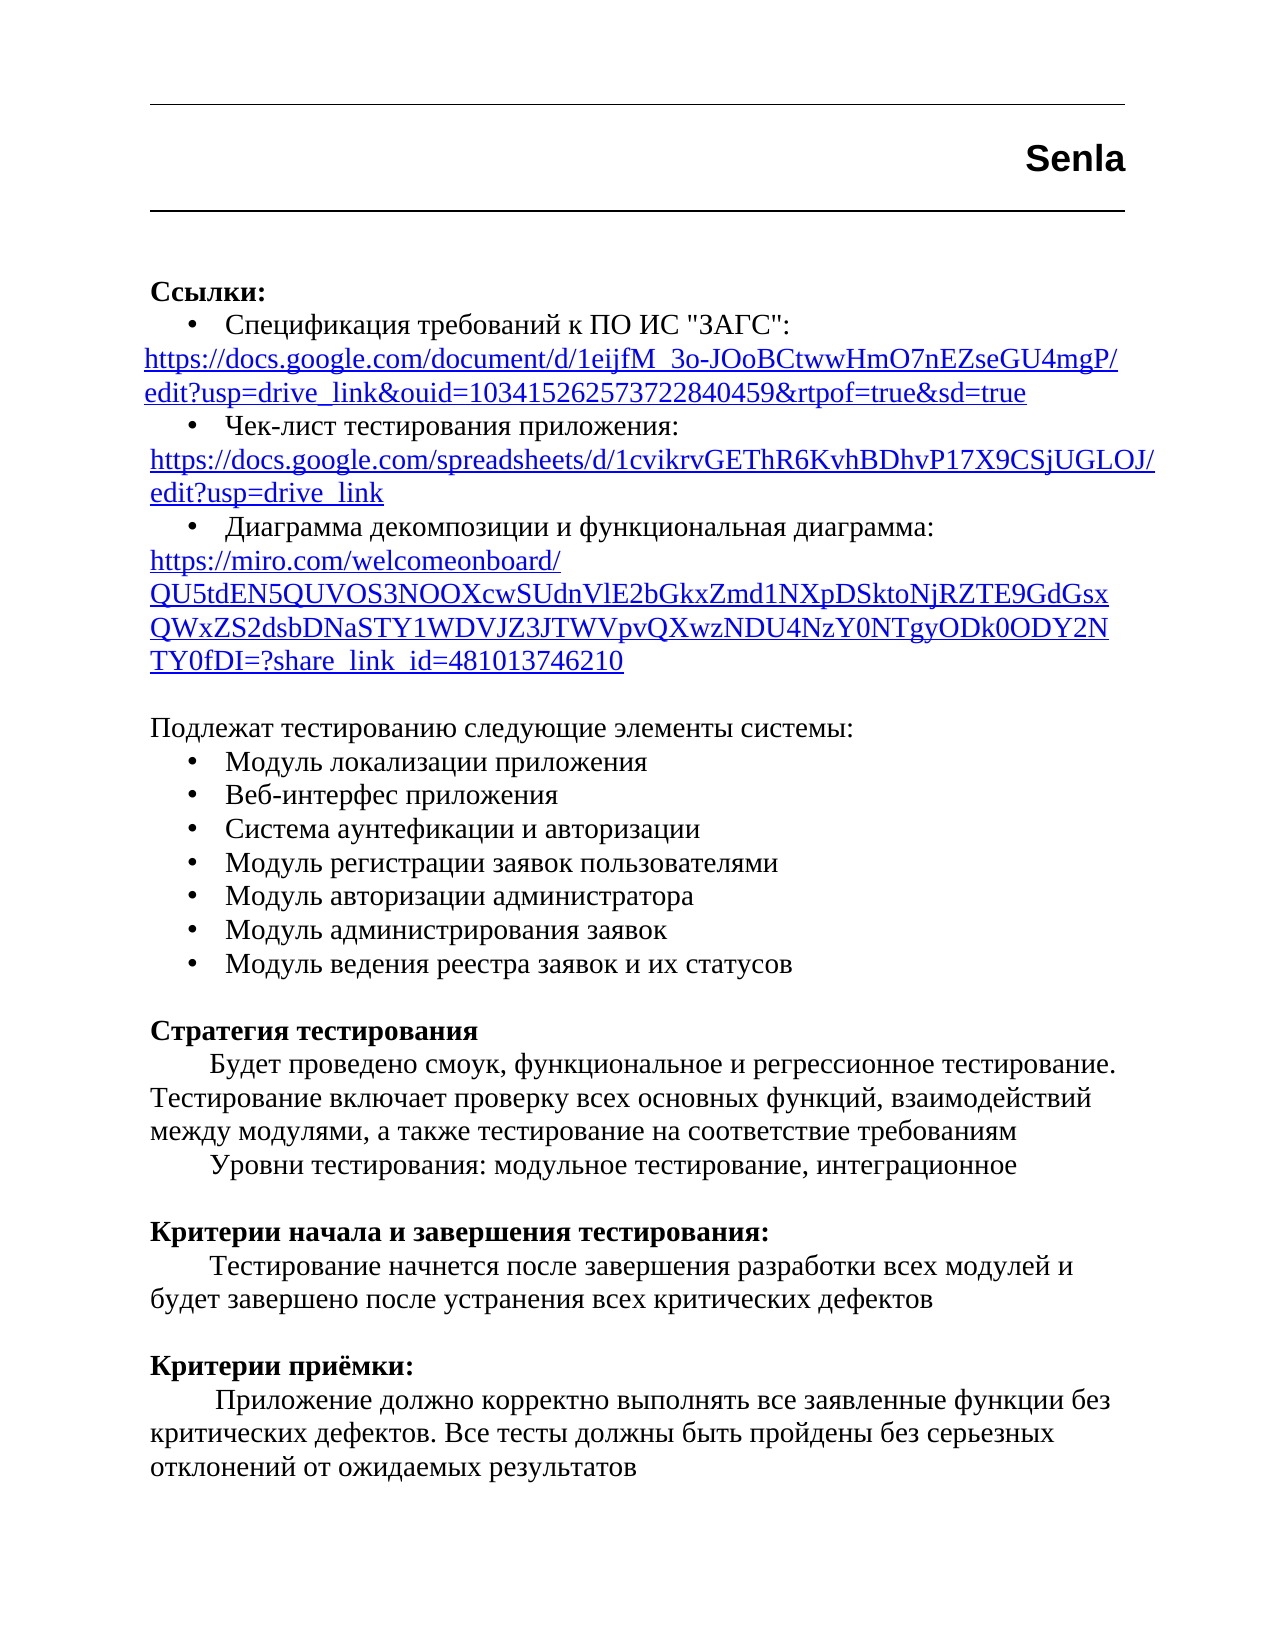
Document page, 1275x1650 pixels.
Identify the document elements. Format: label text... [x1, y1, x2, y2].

list Спецификация требований к ПО ИС "ЗАГС": [187, 307, 1125, 341]
text https://docs.google.com/spreadsheets/d/1cvikrvGEThR6KvhBDhvP17X9CSjUGLOJ/edit?usp=drive_link [150, 442, 1190, 509]
list Модуль ведения реестра заявок и их статусов [187, 946, 1125, 979]
text Критерии начала и завершения тестирования: [150, 1214, 1125, 1248]
text Подлежат тестированию следующие элементы системы: [150, 710, 1125, 744]
text Ссылки: [150, 274, 1125, 307]
text https://miro.com/welcomeonboard/QU5tdEN5QUVOS3NOOXcwSUdnVlE2bGkxZmd1NXpDSktoNjRZTE9GdGsxQWxZS2dsbDNaSTY1WDVJZ3JTWVpvQXwzNDU4NzY0NTgyODk0ODY2NTY0fDI=?share_link_id=481013746210 [150, 543, 1125, 677]
list https://docs.google.com/document/d/1eijfM_3o-JOoBCtwwHmO7nEZseGU4mgP/edit?usp=drive_link&ouid=103415262573722840459&rtpof=true&sd=true [109, 341, 1166, 408]
text Приложение должно корректно выполнять все заявленные функции без критических дефектов. Все тесты должны быть пройдены без серьезных отклонений от ожидаемых результатов [150, 1382, 1125, 1482]
list Веб-интерфес приложения [187, 777, 1125, 811]
text Уровни тестирования: модульное тестирование, интеграционное [150, 1147, 1125, 1181]
list Модуль авторизации администратора [187, 878, 1125, 912]
text Будет проведено смоук, функциональное и регрессионное тестирование. Тестирование включает проверку всех основных функций, взаимодействий между модулями, а также тестирование на соответствие требованиям [150, 1046, 1125, 1147]
list Модуль администрирования заявок [187, 912, 1125, 946]
text Стратегия тестирования [150, 1013, 1125, 1046]
list Чек-лист тестирования приложения: [187, 408, 1125, 442]
list Модуль локализации приложения [187, 744, 1125, 777]
text Критерии приёмки: [150, 1348, 1125, 1382]
list Модуль регистрации заявок пользователями [187, 845, 1125, 878]
list Диаграмма декомпозиции и функциональная диаграмма: [187, 509, 1125, 543]
text Тестирование начнется после завершения разработки всех модулей и будет завершено после устранения всех критических дефектов [150, 1248, 1125, 1315]
list Система аунтефикации и авторизации [187, 811, 1125, 845]
